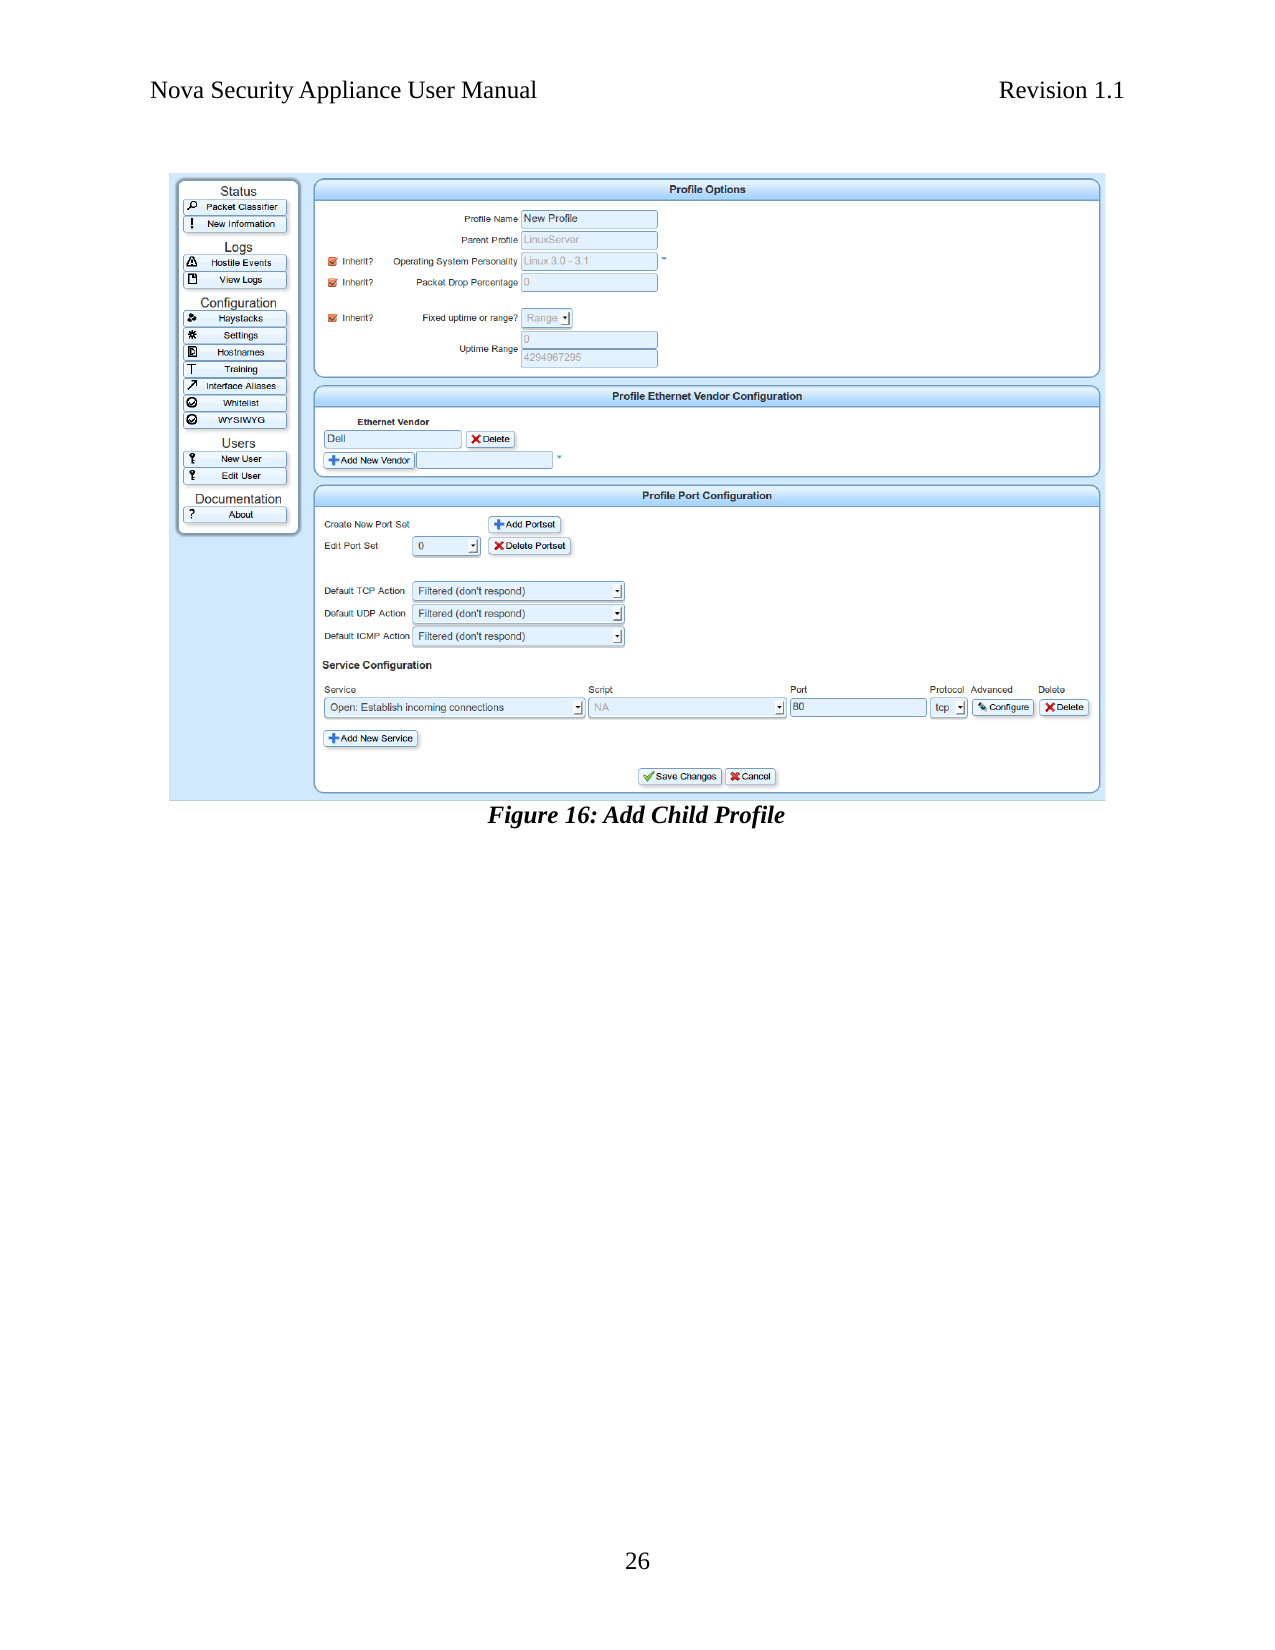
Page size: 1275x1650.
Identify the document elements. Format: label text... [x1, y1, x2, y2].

picture [169, 173, 1106, 801]
text Figure 16: Add Child Profile [169, 801, 1106, 829]
